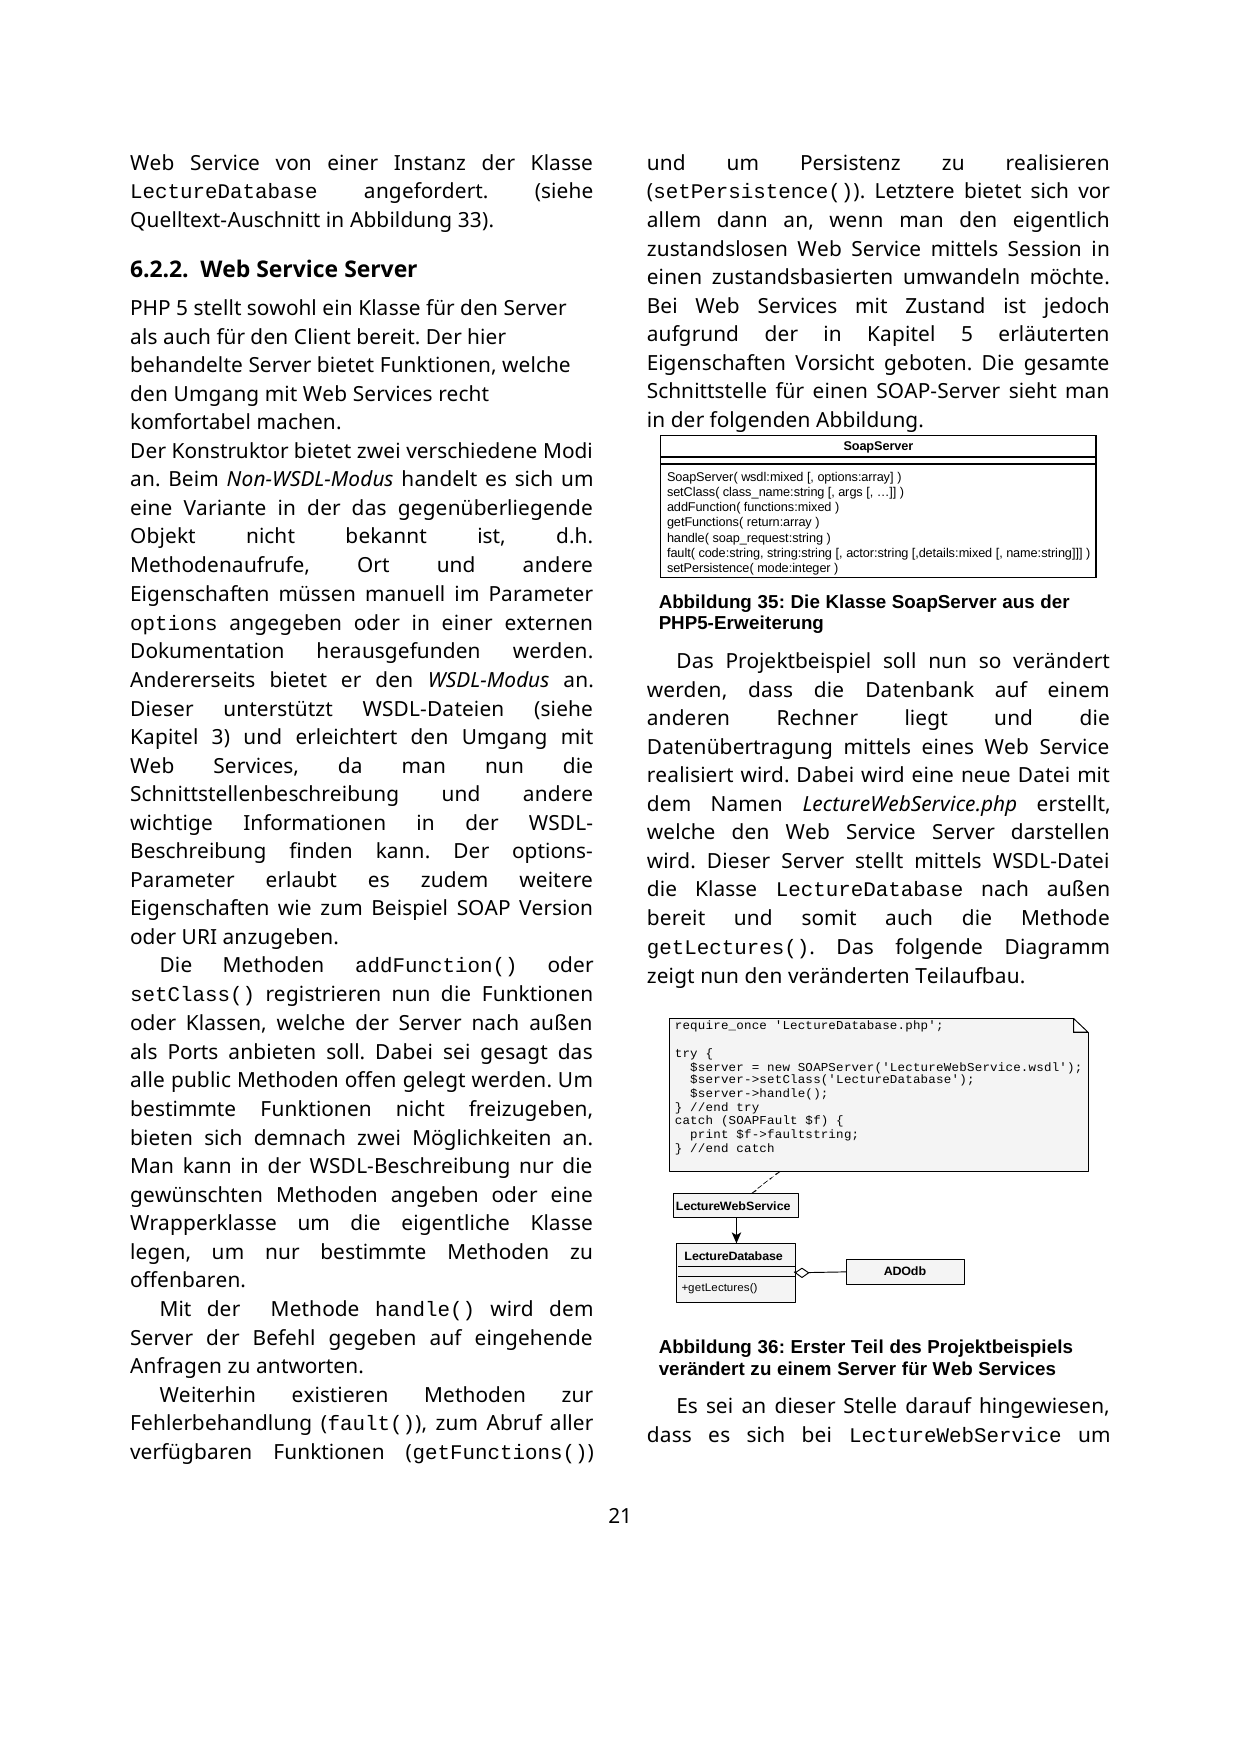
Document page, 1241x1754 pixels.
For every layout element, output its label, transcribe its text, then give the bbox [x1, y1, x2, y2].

text PHP 5 stellt sowohl ein Klasse für den Server als auch für den Client bereit. Der hier behandelte Server bietet Funktionen, welche den Umgang mit Web Services recht komfortabel machen. [130, 293, 593, 436]
subtitle Web Service Server [130, 252, 593, 283]
text Die Methoden addFunction() oder setClass() registrieren nun die Funktionen oder Klassen, welche der Server nach außen als Ports anbieten soll. Dabei sei gesagt das alle public Methoden offen gelegt werden. Um bestimmte Funktionen nicht freizugeben, bieten sich demnach zwei Möglichkeiten an. Man kann in der WSDL-Beschreibung nur die gewünschten Methoden angeben oder eine Wrapperklasse um die eigentliche Klasse legen, um nur bestimmte Methoden zu offenbaren. [130, 950, 593, 1294]
text Der Konstruktor bietet zwei verschiedene Modi an. Beim Non-WSDL-Modus handelt es sich um eine Variante in der das gegenüberliegende Objekt nicht bekannt ist, d.h. Methodenaufrufe, Ort und andere Eigenschaften müssen manuell im Parameter options angegeben oder in einer externen Dokumentation herausgefunden werden. Andererseits bietet er den WSDL-Modus an. Dieser unterstützt WSDL-Dateien (siehe Kapitel 3) und erleichtert den Umgang mit Web Services, da man nun die Schnittstellenbeschreibung und andere wichtige Informationen in der WSDL-Beschreibung finden kann. Der options-Parameter erlaubt es zudem weitere Eigenschaften wie zum Beispiel SOAP Version oder URI anzugeben. [130, 436, 593, 950]
text Abbildung 35: Erster Teil des Projektbeispiels verändert zu einem Server für Web Services [658, 1337, 1098, 1379]
text Das Projektbeispiel soll nun so verändert werden, dass die Datenbank auf einem anderen Rechner liegt und die Datenübertragung mittels eines Web Service realisiert wird. Dabei wird eine neue Datei mit dem Namen LectureWebService.php erstellt, welche den Web Service Server darstellen wird. Dieser Server stellt mittels WSDL-Datei die Klasse LectureDatabase nach außen bereit und somit auch die Methode getLectures(). Das folgende Diagramm zeigt nun den veränderten Teilaufbau. [647, 646, 1110, 989]
text Weiterhin existieren Methoden zur Fehlerbehandlung (fault()), zum Abruf aller verfügbaren Funktionen (getFunctions()) [130, 1380, 593, 1466]
text Es sei an dieser Stelle darauf hingewiesen, dass es sich bei LectureWebService um [647, 1391, 1110, 1449]
text Abbildung 34: Die Klasse SoapServer aus der PHP5-Erweiterung [658, 440, 1098, 633]
text Web Service von einer Instanz der Klasse LectureDatabase angefordert. (siehe Quelltext-Auschnitt in Abbildung 33). [130, 148, 593, 234]
text und um Persistenz zu realisieren (setPersistence()). Letztere bietet sich vor allem dann an, wenn man den eigentlich zustandslosen Web Service mittels Session in einen zustandsbasierten umwandeln möchte. Bei Web Services mit Zustand ist jedoch aufgrund der in Kapitel 5 erläuterten Eigenschaften Vorsicht geboten. Die gesamte Schnittstelle für einen SOAP-Server sieht man in der folgenden Abbildung. [647, 148, 1110, 433]
text Mit der Methode handle() wird dem Server der Befehl gegeben auf eingehende Anfragen zu antworten. [130, 1294, 593, 1380]
